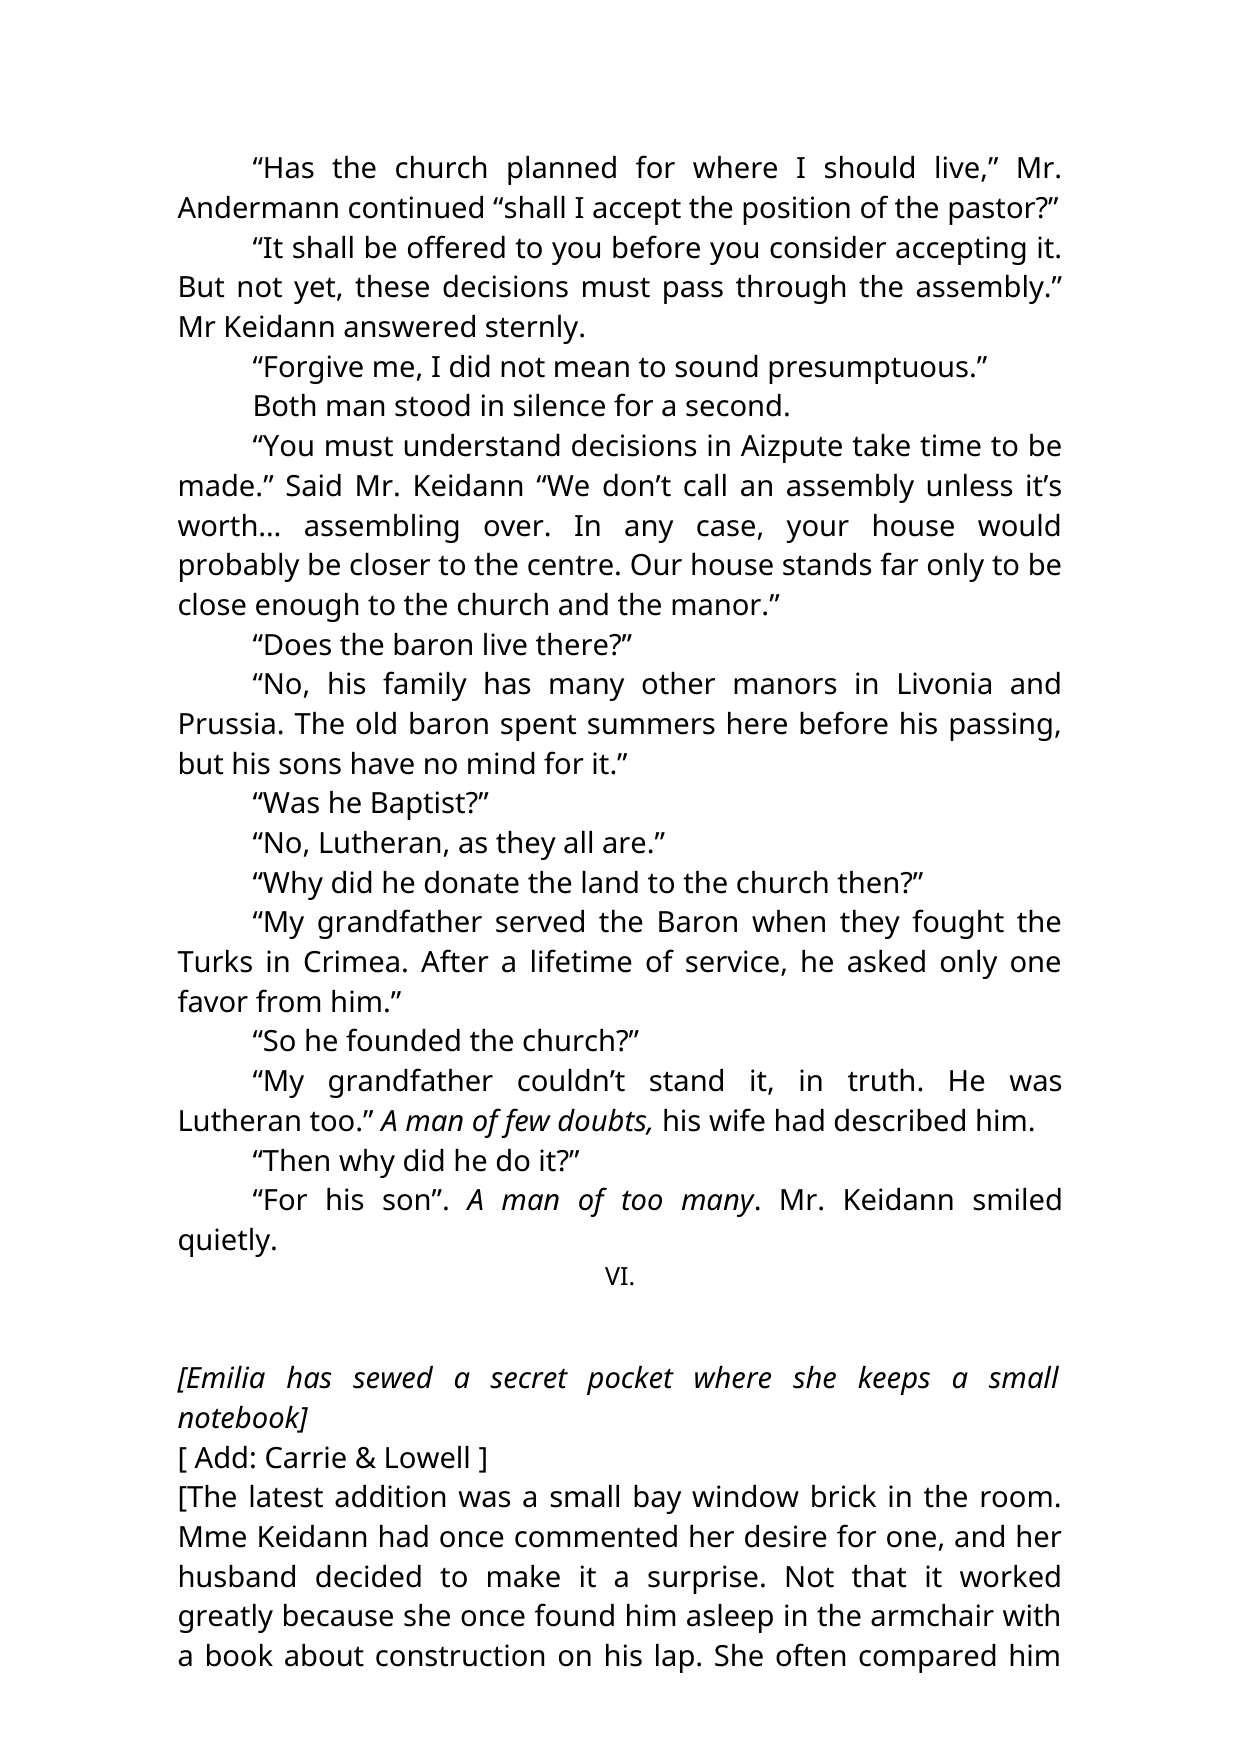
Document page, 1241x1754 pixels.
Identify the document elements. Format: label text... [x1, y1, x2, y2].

text “So he founded the church?” [177, 1021, 1063, 1060]
text “Has the church planned for where I should live,” Mr. Andermann continued “shall I accept the position of the pastor?” [177, 148, 1063, 227]
text “Does the baron live there?” [177, 624, 1063, 663]
text “For his son”. A man of too many. Mr. Keidann smiled quietly. [177, 1179, 1063, 1259]
text “Forgive me, I did not mean to sound presumptuous.” [177, 346, 1063, 386]
text “No, his family has many other manors in Livonia and Prussia. The old baron spent summers here before his passing, but his sons have no mind for it.” [177, 663, 1063, 783]
text “You must understand decisions in Aizpute take time to be made.” Said Mr. Keidann “We don’t call an assembly unless it’s worth… assembling over. In any case, your house would probably be closer to the centre. Our house stands far only to be close enough to the church and the manor.” [177, 425, 1063, 624]
text “No, Lutheran, as they all are.” [177, 822, 1063, 862]
text “It shall be offered to you before you consider accepting it. But not yet, these decisions must pass through the assembly.” Mr Keidann answered sternly. [177, 227, 1063, 346]
text “My grandfather served the Baron when they fought the Turks in Crimea. After a lifetime of service, he asked only one favor from him.” [177, 902, 1063, 1021]
text [The latest addition was a small bay window brick in the room. Mme Keidann had once commented her desire for one, and her husband decided to make it a surprise. Not that it worked greatly because she once found him asleep in the armchair with a book about construction on his lap. She often compared him [177, 1477, 1063, 1675]
text Both man stood in silence for a second. [177, 386, 1063, 425]
text “My grandfather couldn’t stand it, in truth. He was Lutheran too.” A man of few doubts, his wife had described him. [177, 1060, 1063, 1140]
subtitle VI. [177, 1259, 1063, 1293]
text [ Add: Carrie & Lowell ] [177, 1437, 1063, 1477]
text “Then why did he do it?” [177, 1140, 1063, 1179]
text “Why did he donate the land to the church then?” [177, 862, 1063, 902]
text “Was he Baptist?” [177, 783, 1063, 822]
text [Emilia has sewed a secret pocket where she keeps a small notebook] [177, 1358, 1063, 1437]
